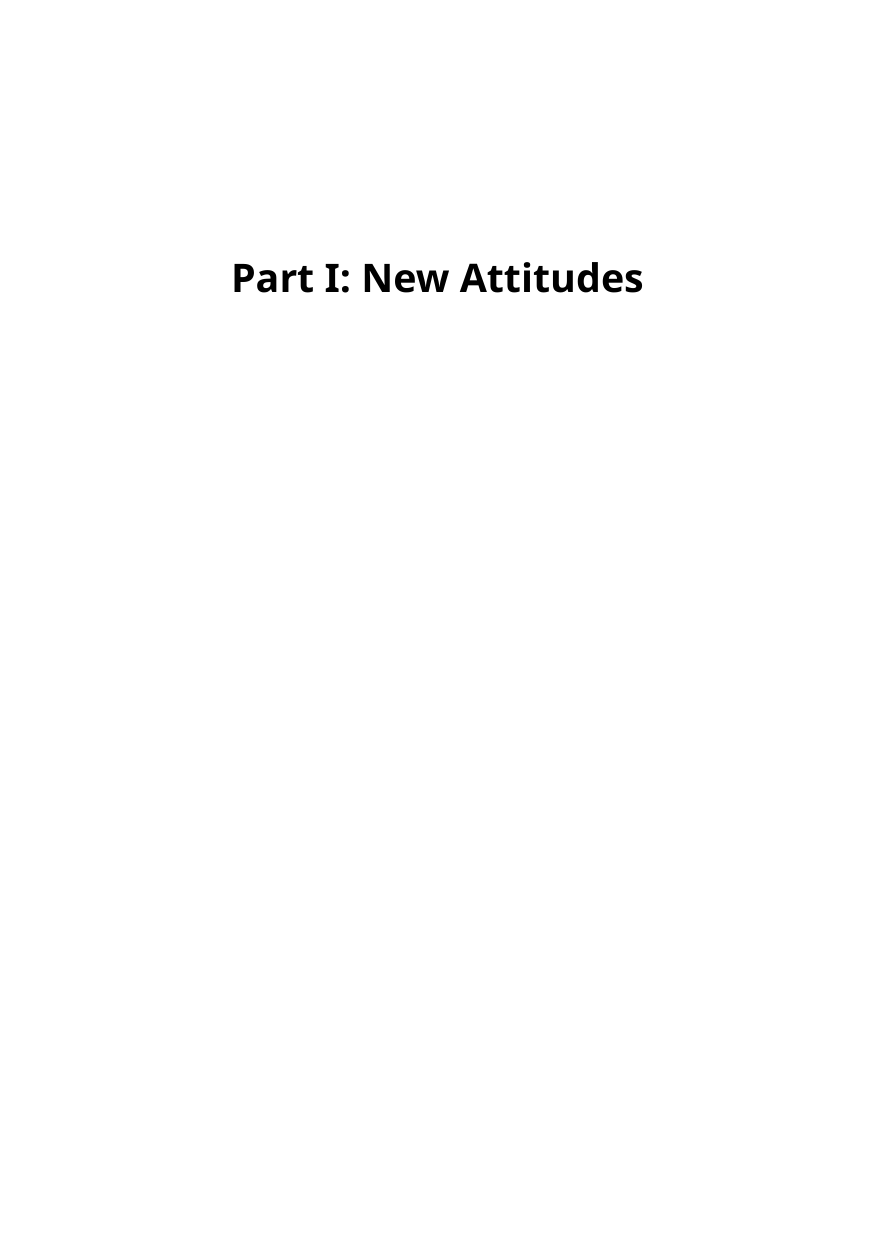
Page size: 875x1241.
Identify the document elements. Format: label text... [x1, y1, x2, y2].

subtitle Part I: New Attitudes [127, 250, 747, 304]
